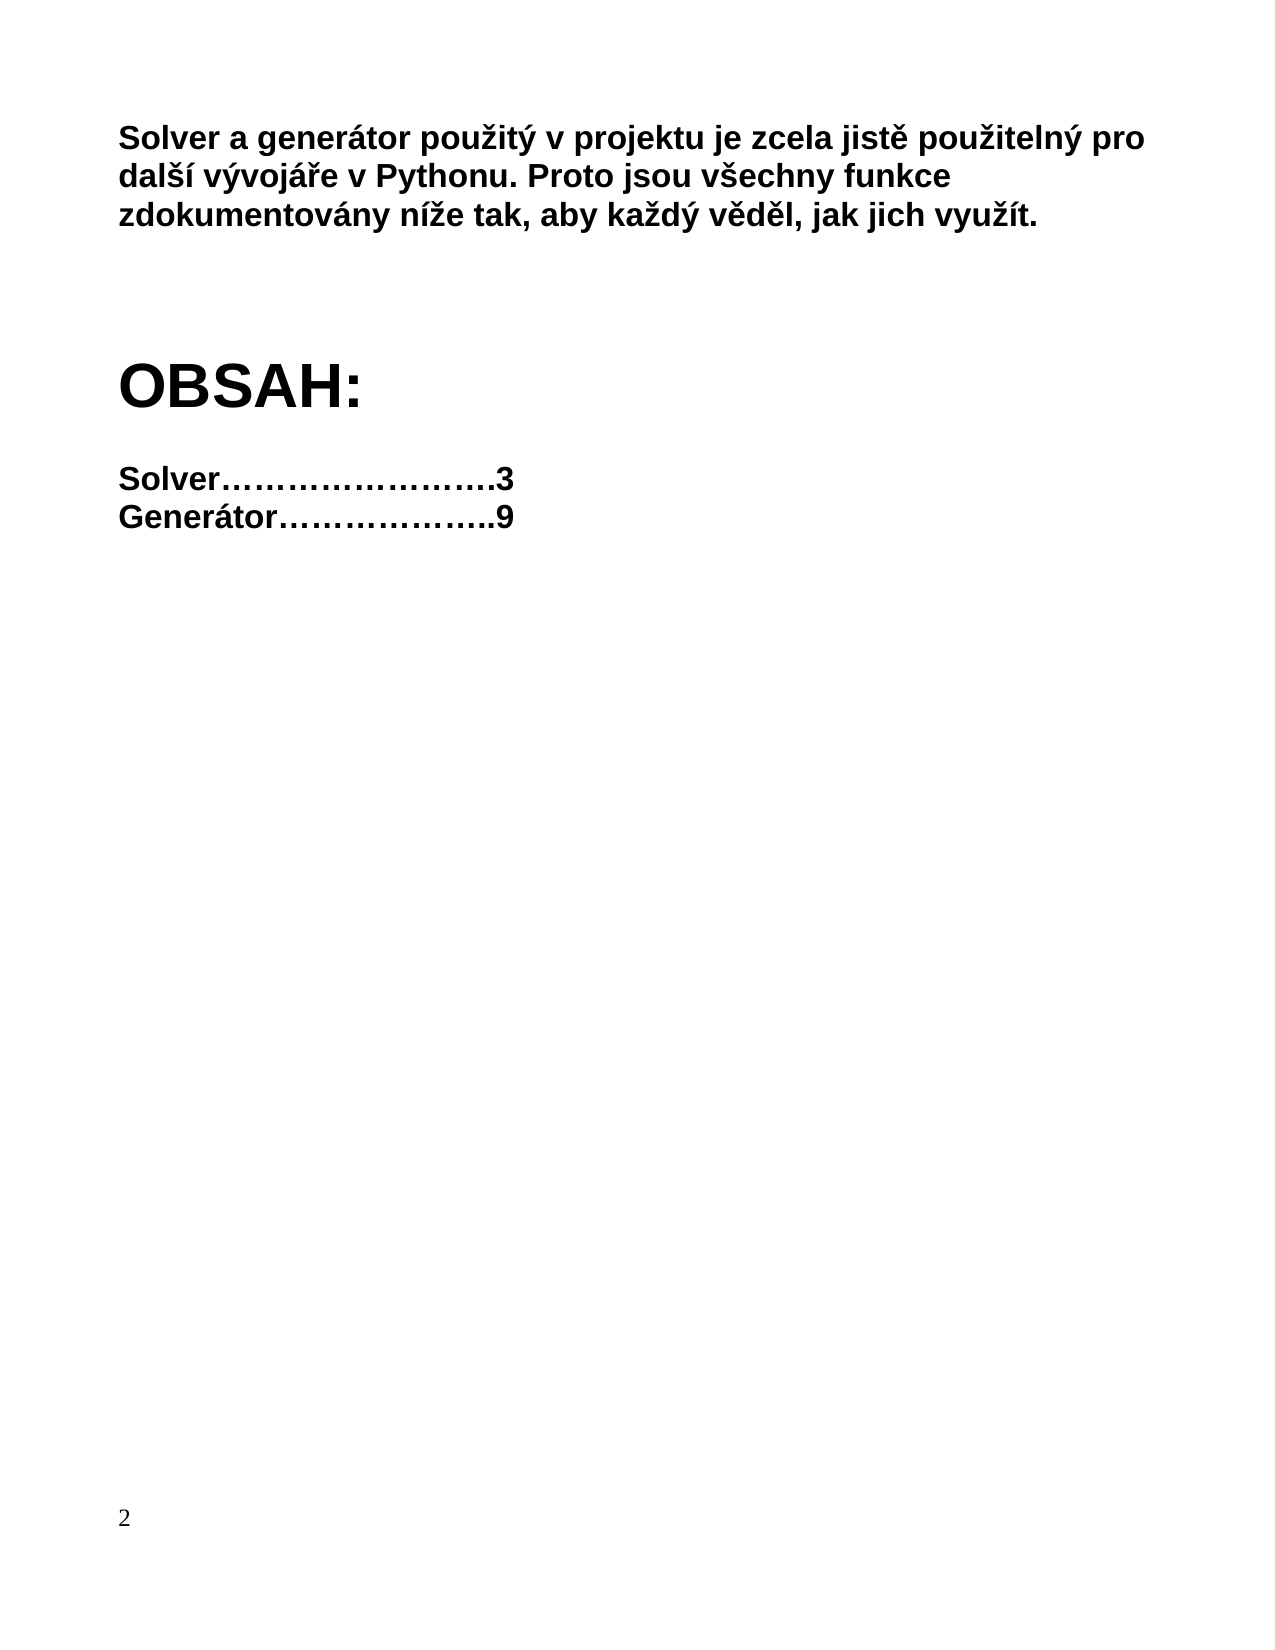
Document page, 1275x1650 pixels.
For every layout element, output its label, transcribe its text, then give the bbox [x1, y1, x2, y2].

text OBSAH: [118, 349, 1157, 421]
text Solver a generátor použitý v projektu je zcela jistě použitelný pro další vývojáře v Pythonu. Proto jsou všechny funkce zdokumentovány níže tak, aby každý věděl, jak jich využít. [118, 118, 1157, 233]
text Generátor………………..9 [118, 497, 1157, 536]
text Solver…………………….3 [118, 459, 1157, 497]
